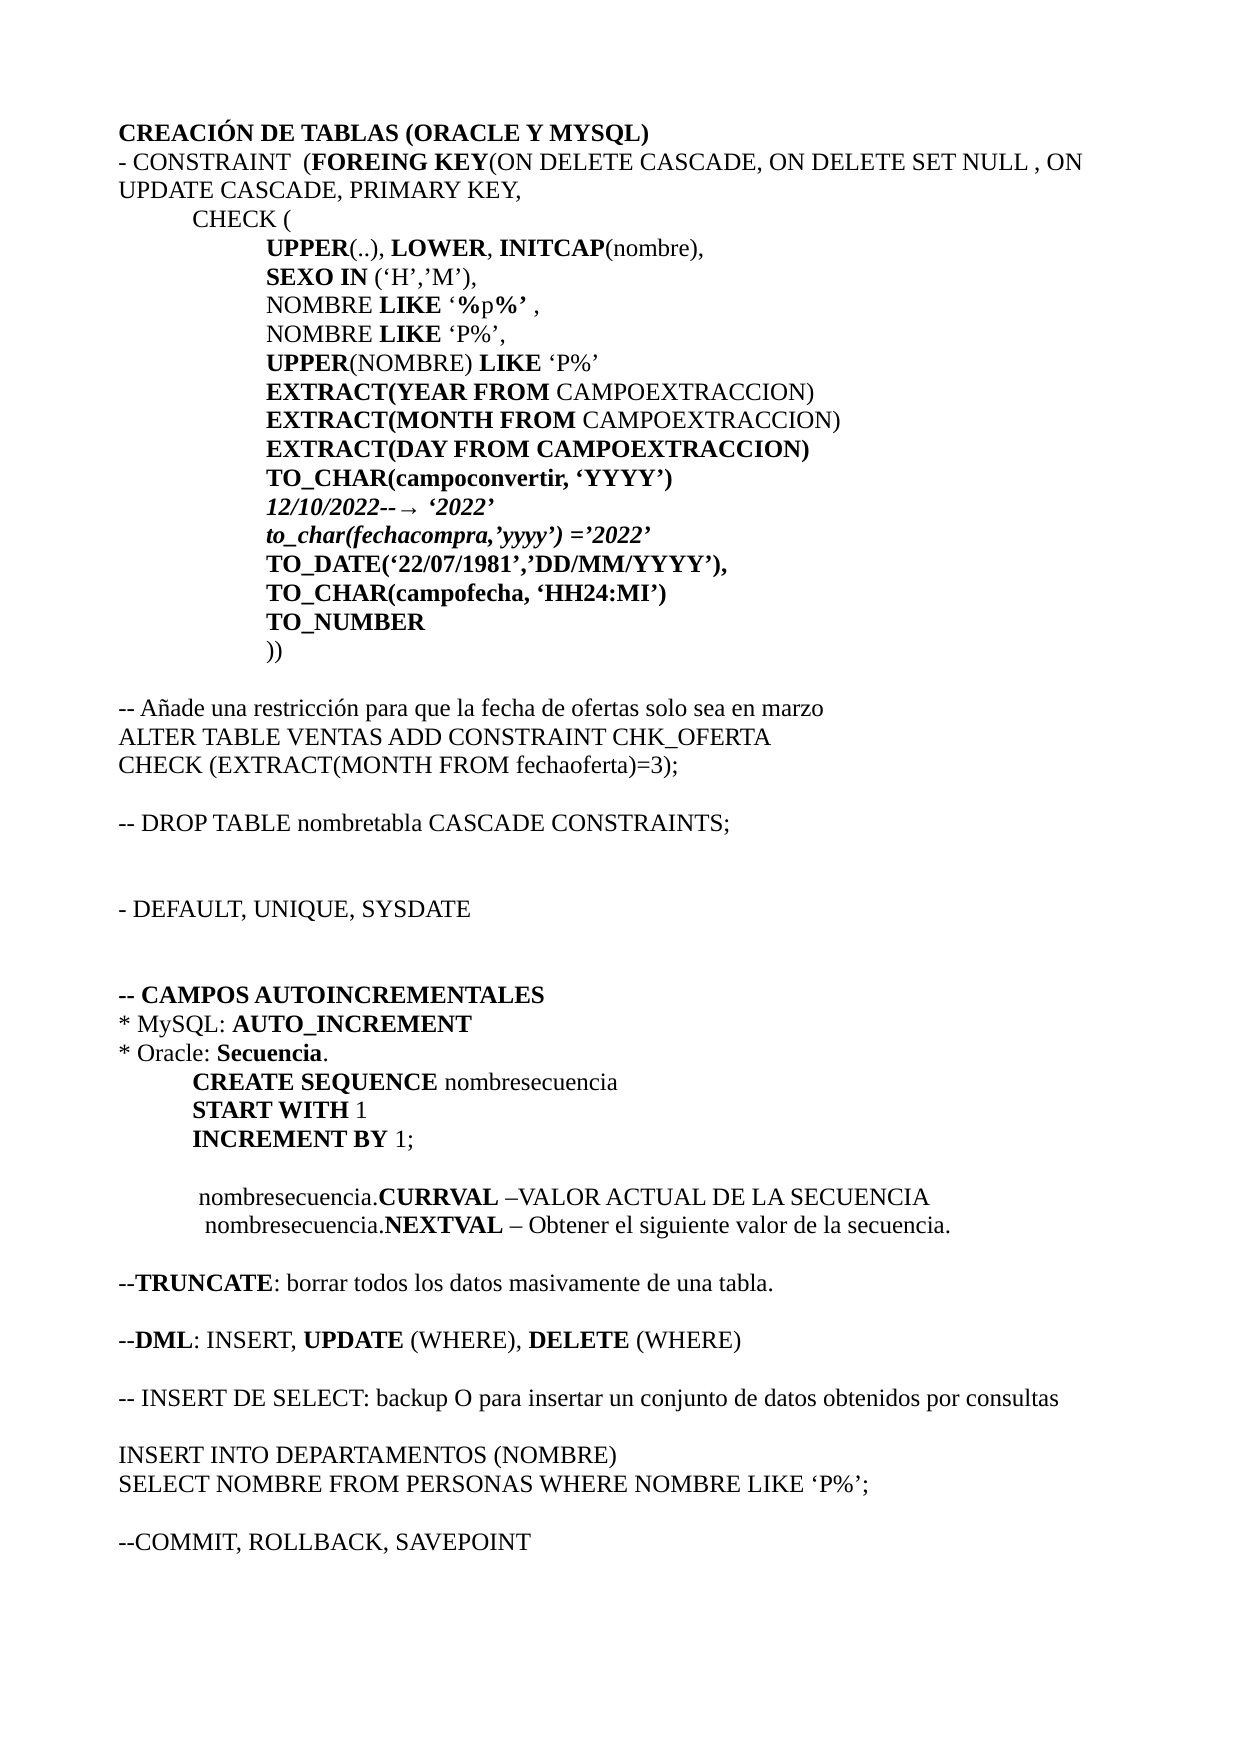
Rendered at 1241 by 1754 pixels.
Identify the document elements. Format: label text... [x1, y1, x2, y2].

text nombresecuencia.NEXTVAL – Obtener el siguiente valor de la secuencia. [118, 1211, 1122, 1239]
text EXTRACT(YEAR FROM CAMPOEXTRACCION) [118, 377, 1122, 406]
text to_char(fechacompra,’yyyy’) =’2022’ [118, 521, 1122, 549]
text TO_CHAR(campofecha, ‘HH24:MI’) [118, 578, 1122, 607]
text EXTRACT(MONTH FROM CAMPOEXTRACCION) [118, 406, 1122, 434]
text CHECK (EXTRACT(MONTH FROM fechaoferta)=3); [118, 751, 1122, 779]
text SELECT NOMBRE FROM PERSONAS WHERE NOMBRE LIKE ‘P%’; [118, 1469, 1122, 1498]
text -- DROP TABLE nombretabla CASCADE CONSTRAINTS; [118, 808, 1122, 837]
text TO_CHAR(campoconvertir, ‘YYYY’) [118, 463, 1122, 492]
text EXTRACT(DAY FROM CAMPOEXTRACCION) [118, 434, 1122, 463]
text CREACIÓN DE TABLAS (ORACLE Y MYSQL) [118, 118, 1122, 147]
text nombresecuencia.CURRVAL –VALOR ACTUAL DE LA SECUENCIA [118, 1182, 1122, 1211]
text * Oracle: Secuencia. [118, 1038, 1122, 1067]
text )) [118, 636, 1122, 664]
text --DML: INSERT, UPDATE (WHERE), DELETE (WHERE) [118, 1326, 1122, 1354]
text 12/10/2022--→ ‘2022’ [118, 492, 1122, 521]
text * MySQL: AUTO_INCREMENT [118, 1009, 1122, 1038]
text -- CAMPOS AUTOINCREMENTALES [118, 981, 1122, 1009]
text TO_NUMBER [118, 607, 1122, 636]
text TO_DATE(‘22/07/1981’,’DD/MM/YYYY’), [118, 549, 1122, 578]
text - CONSTRAINT (FOREING KEY(ON DELETE CASCADE, ON DELETE SET NULL , ON UPDATE CASCADE, PRIMARY KEY, [118, 147, 1122, 204]
text NOMBRE LIKE ‘P%’, [118, 319, 1122, 348]
text ALTER TABLE VENTAS ADD CONSTRAINT CHK_OFERTA [118, 722, 1122, 751]
text - DEFAULT, UNIQUE, SYSDATE [118, 894, 1122, 923]
text --TRUNCATE: borrar todos los datos masivamente de una tabla. [118, 1268, 1122, 1297]
text NOMBRE LIKE ‘%p%’ , [118, 291, 1122, 319]
text CHECK ( [118, 204, 1122, 233]
text SEXO IN (‘H’,’M’), [118, 262, 1122, 291]
text UPPER(NOMBRE) LIKE ‘P%’ [118, 348, 1122, 377]
text UPPER(..), LOWER, INITCAP(nombre), [118, 233, 1122, 262]
text CREATE SEQUENCE nombresecuencia [118, 1067, 1122, 1096]
text --COMMIT, ROLLBACK, SAVEPOINT [118, 1527, 1122, 1556]
text -- Añade una restricción para que la fecha de ofertas solo sea en marzo [118, 693, 1122, 722]
text START WITH 1 [118, 1096, 1122, 1124]
text -- INSERT DE SELECT: backup O para insertar un conjunto de datos obtenidos por consultas [118, 1383, 1122, 1412]
text INSERT INTO DEPARTAMENTOS (NOMBRE) [118, 1441, 1122, 1469]
text INCREMENT BY 1; [118, 1124, 1122, 1153]
